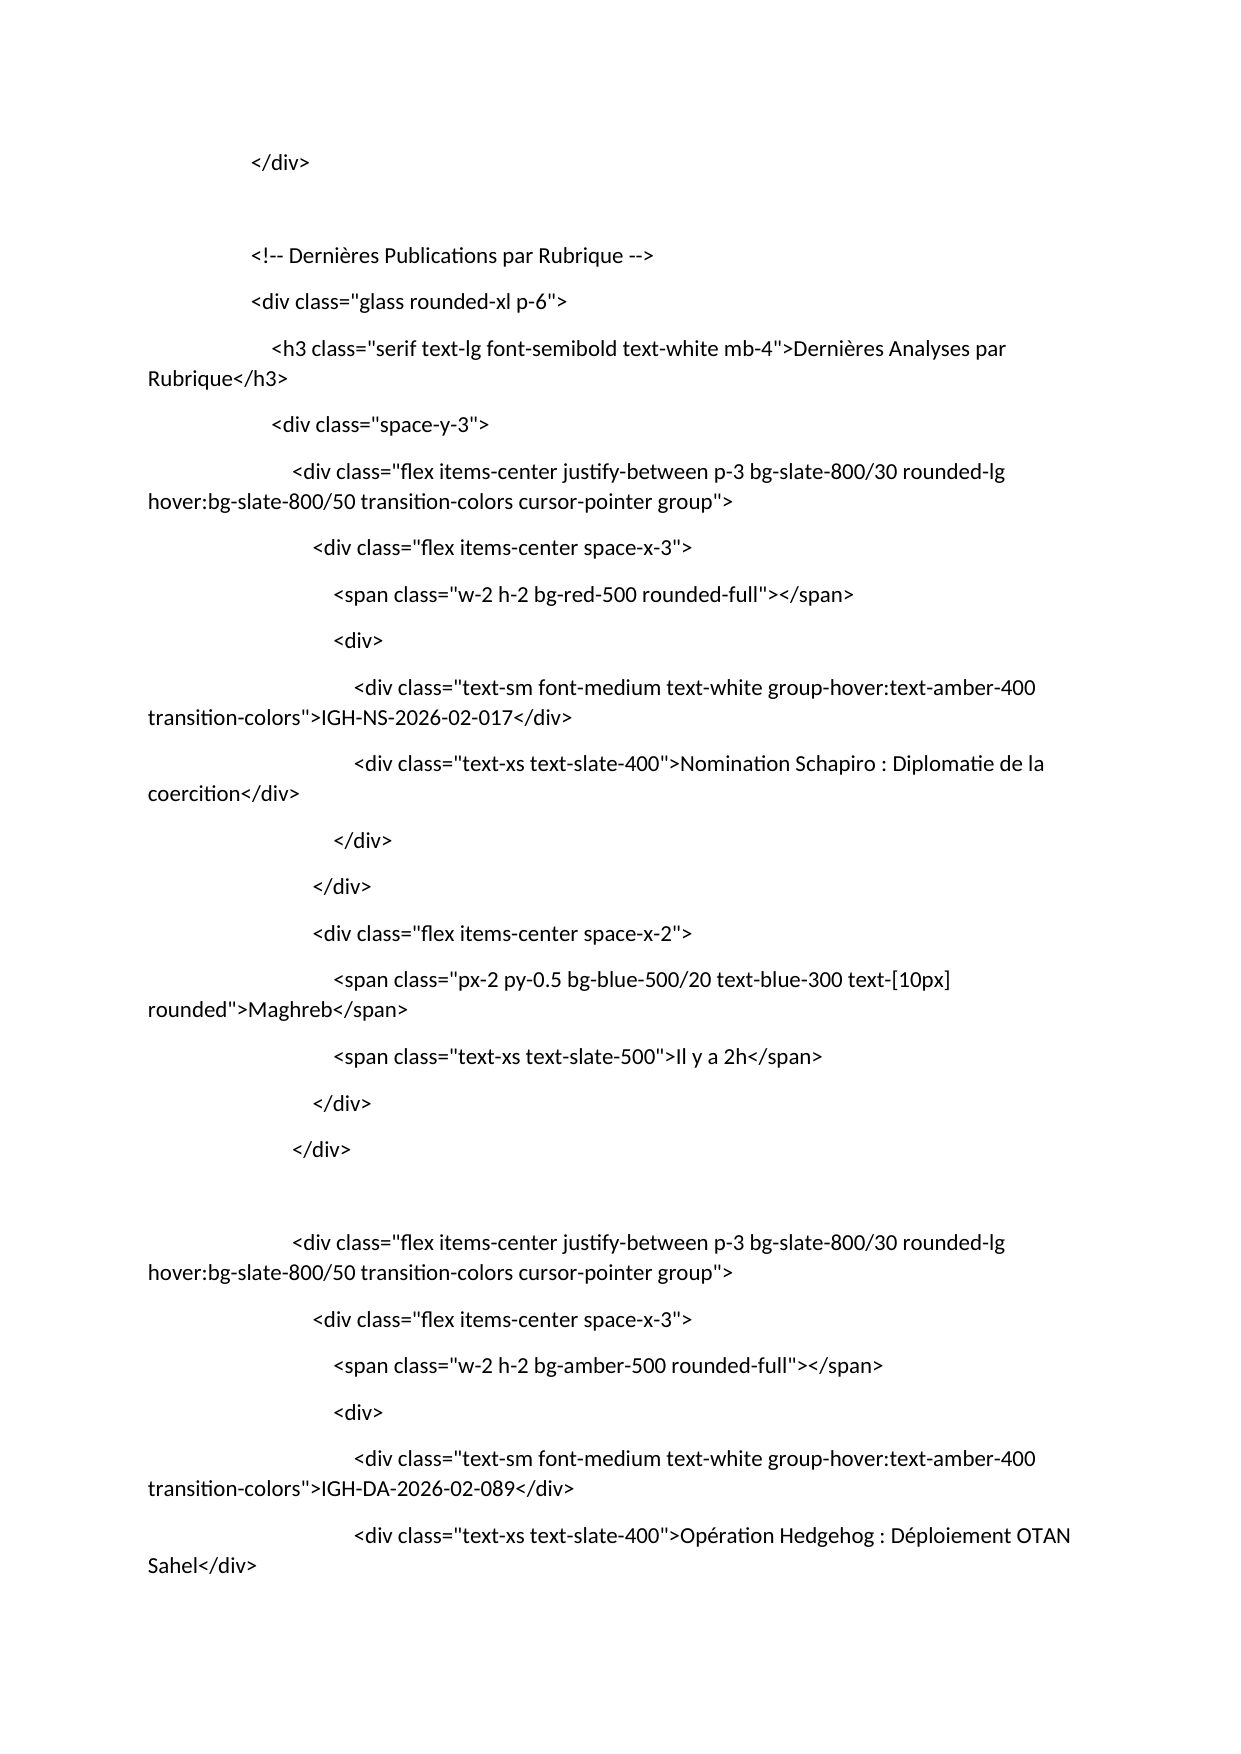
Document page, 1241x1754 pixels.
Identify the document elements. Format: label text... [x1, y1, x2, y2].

text <div class="text-sm font-medium text-white group-hover:text-amber-400 transition-colors">IGH-NS-2026-02-017</div> [148, 673, 1093, 731]
text </div> [148, 1089, 1093, 1117]
text <div class="space-y-3"> [148, 410, 1093, 438]
text <!-- Dernières Publications par Rubrique --> [148, 241, 1093, 269]
text <h3 class="serif text-lg font-semibold text-white mb-4">Dernières Analyses par Rubrique</h3> [148, 334, 1093, 392]
text <div class="glass rounded-xl p-6"> [148, 287, 1093, 315]
text <div class="flex items-center justify-between p-3 bg-slate-800/30 rounded-lg hover:bg-slate-800/50 transition-colors cursor-pointer group"> [148, 457, 1093, 515]
text </div> [148, 872, 1093, 901]
text <span class="w-2 h-2 bg-amber-500 rounded-full"></span> [148, 1351, 1093, 1379]
text </div> [148, 826, 1093, 854]
text <div class="text-sm font-medium text-white group-hover:text-amber-400 transition-colors">IGH-DA-2026-02-089</div> [148, 1444, 1093, 1502]
text </div> [148, 1135, 1093, 1163]
text <div class="flex items-center justify-between p-3 bg-slate-800/30 rounded-lg hover:bg-slate-800/50 transition-colors cursor-pointer group"> [148, 1228, 1093, 1286]
text <span class="w-2 h-2 bg-red-500 rounded-full"></span> [148, 580, 1093, 608]
text <div class="flex items-center space-x-3"> [148, 533, 1093, 561]
text <div class="flex items-center space-x-2"> [148, 919, 1093, 947]
text </div> [148, 148, 1093, 176]
text <div class="text-xs text-slate-400">Nomination Schapiro : Diplomatie de la coercition</div> [148, 749, 1093, 807]
text <div class="flex items-center space-x-3"> [148, 1305, 1093, 1333]
text <span class="text-xs text-slate-500">Il y a 2h</span> [148, 1042, 1093, 1070]
text <div class="text-xs text-slate-400">Opération Hedgehog : Déploiement OTAN Sahel</div> [148, 1521, 1093, 1579]
text <div> [148, 1398, 1093, 1426]
text <div> [148, 626, 1093, 654]
text <span class="px-2 py-0.5 bg-blue-500/20 text-blue-300 text-[10px] rounded">Maghreb</span> [148, 966, 1093, 1023]
